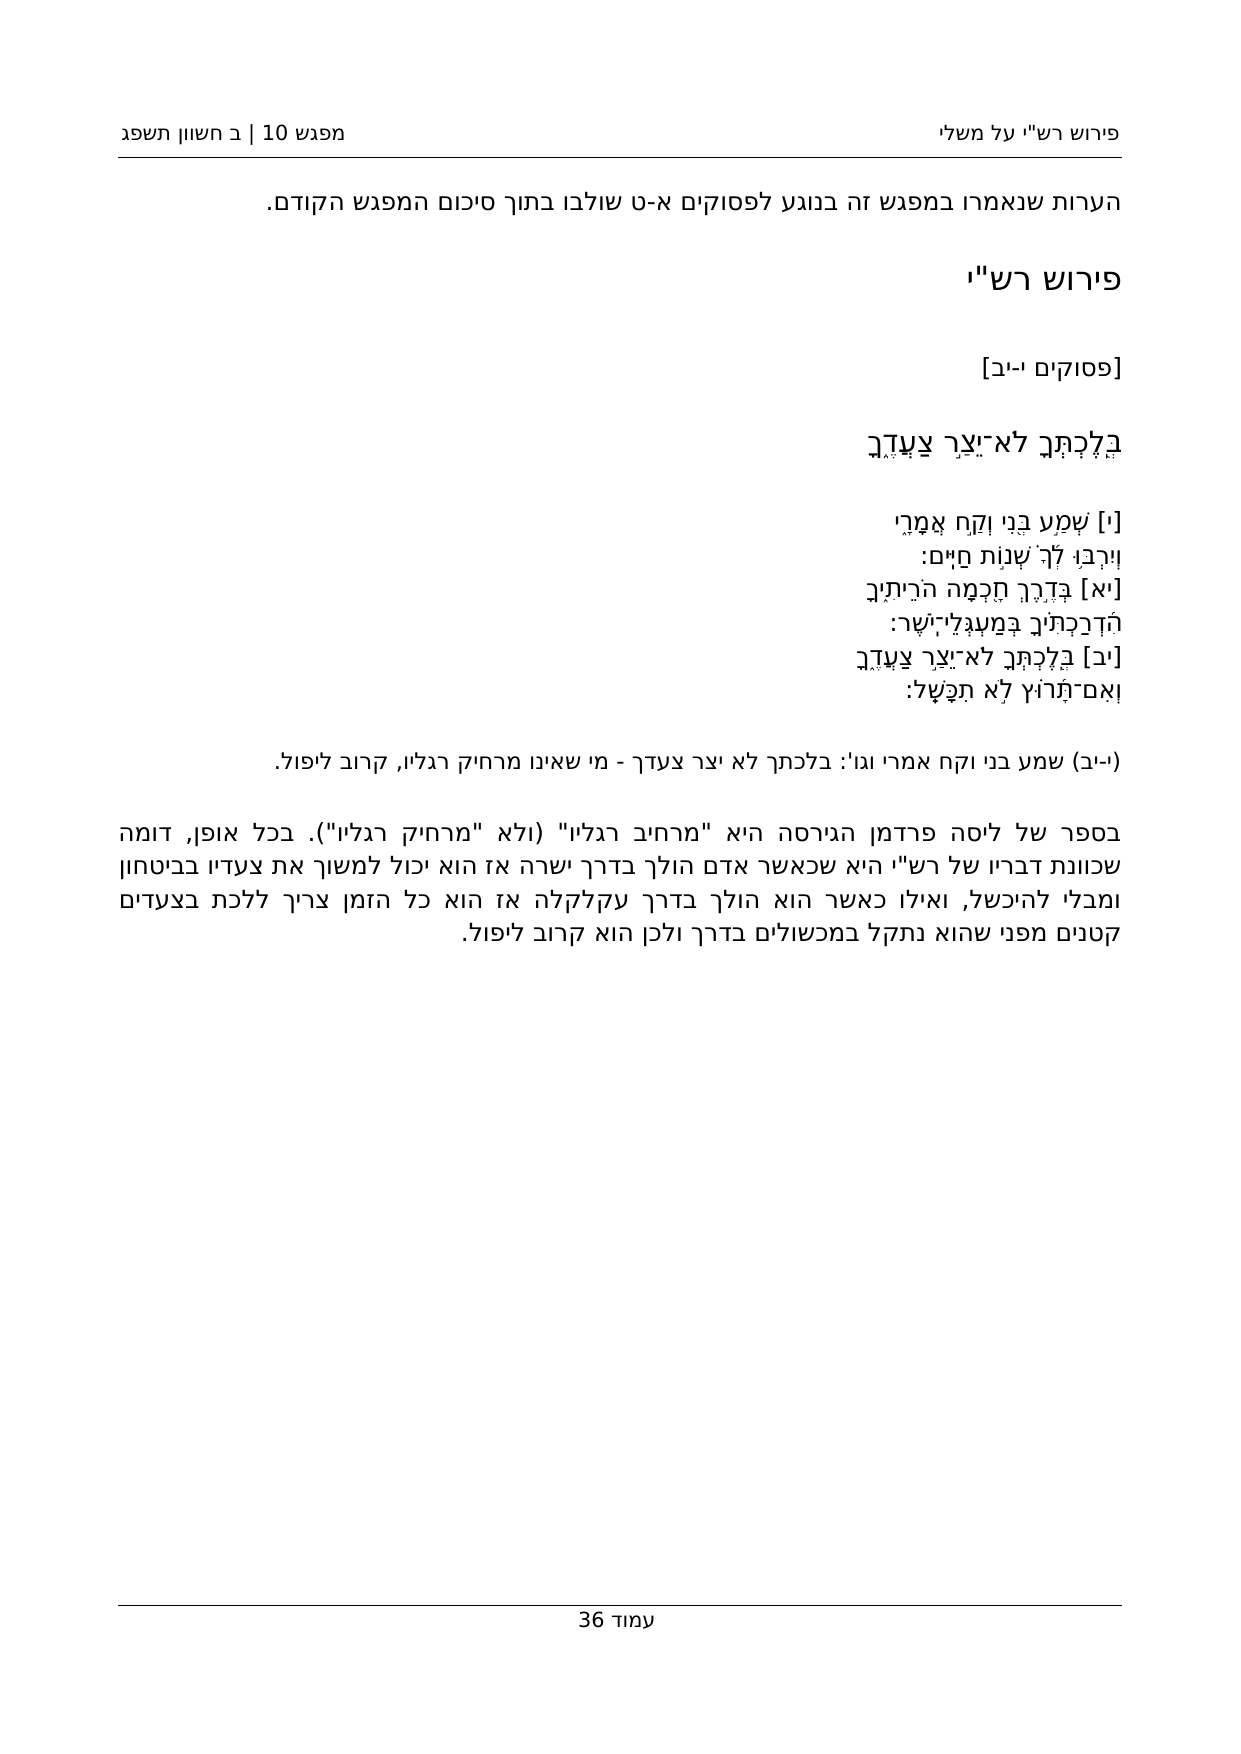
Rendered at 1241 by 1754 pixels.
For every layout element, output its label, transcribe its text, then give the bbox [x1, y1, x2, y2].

text וְיִרְבּ֥וּ לְ֝ךָ֗ שְׁנ֣וֹת חַיִּֽים: [118, 541, 1122, 570]
text וְאִם־תָּ֝ר֗וּץ לֹ֣א תִכָּשֵֽׁל: [118, 675, 1122, 704]
text [פסוקים י-יב] [118, 353, 1122, 382]
text הִ֝דְרַכְתִּ֗יךָ בְּמַעְגְּלֵי־יֹֽשֶׁר: [118, 608, 1122, 637]
text פירוש רש"י [118, 260, 1122, 298]
text בְּֽ֭לֶכְתְּךָ לֹא־יֵצַ֣ר צַעֲדֶ֑ךָ [118, 425, 1122, 459]
text בספר של ליסה פרדמן הגירסה היא "מרחיב רגליו" (ולא "מרחיק רגליו"). בכל אופן, דומה שכוונת דבריו של רש"י היא שכאשר אדם הולך בדרך ישרה אז הוא יכול למשוך את צעדיו בביטחון ומבלי להיכשל, ואילו כאשר הוא הולך בדרך עקלקלה אז הוא כל הזמן צריך ללכת בצעדים קטנים מפני שהוא נתקל במכשולים בדרך ולכן הוא קרוב ליפול. [118, 818, 1122, 947]
text (י-יב) שמע בני וקח אמרי וגו': בלכתך לא יצר צעדך - מי שאינו מרחיק רגליו, קרוב ליפול. [118, 748, 1122, 774]
text [י] שְׁמַ֣ע בְּ֭נִי וְקַ֣ח אֲמָרָ֑י [118, 507, 1122, 537]
text [יא] בְּדֶ֣רֶךְ חָ֭כְמָה הֹרֵיתִ֑יךָ [118, 574, 1122, 604]
text הערות שנאמרו במפגש זה בנוגע לפסוקים א-ט שולבו בתוך סיכום המפגש הקודם. [118, 187, 1122, 216]
text [יב] בְּֽ֭לֶכְתְּךָ לֹא־יֵצַ֣ר צַעֲדֶ֑ךָ [118, 642, 1122, 671]
